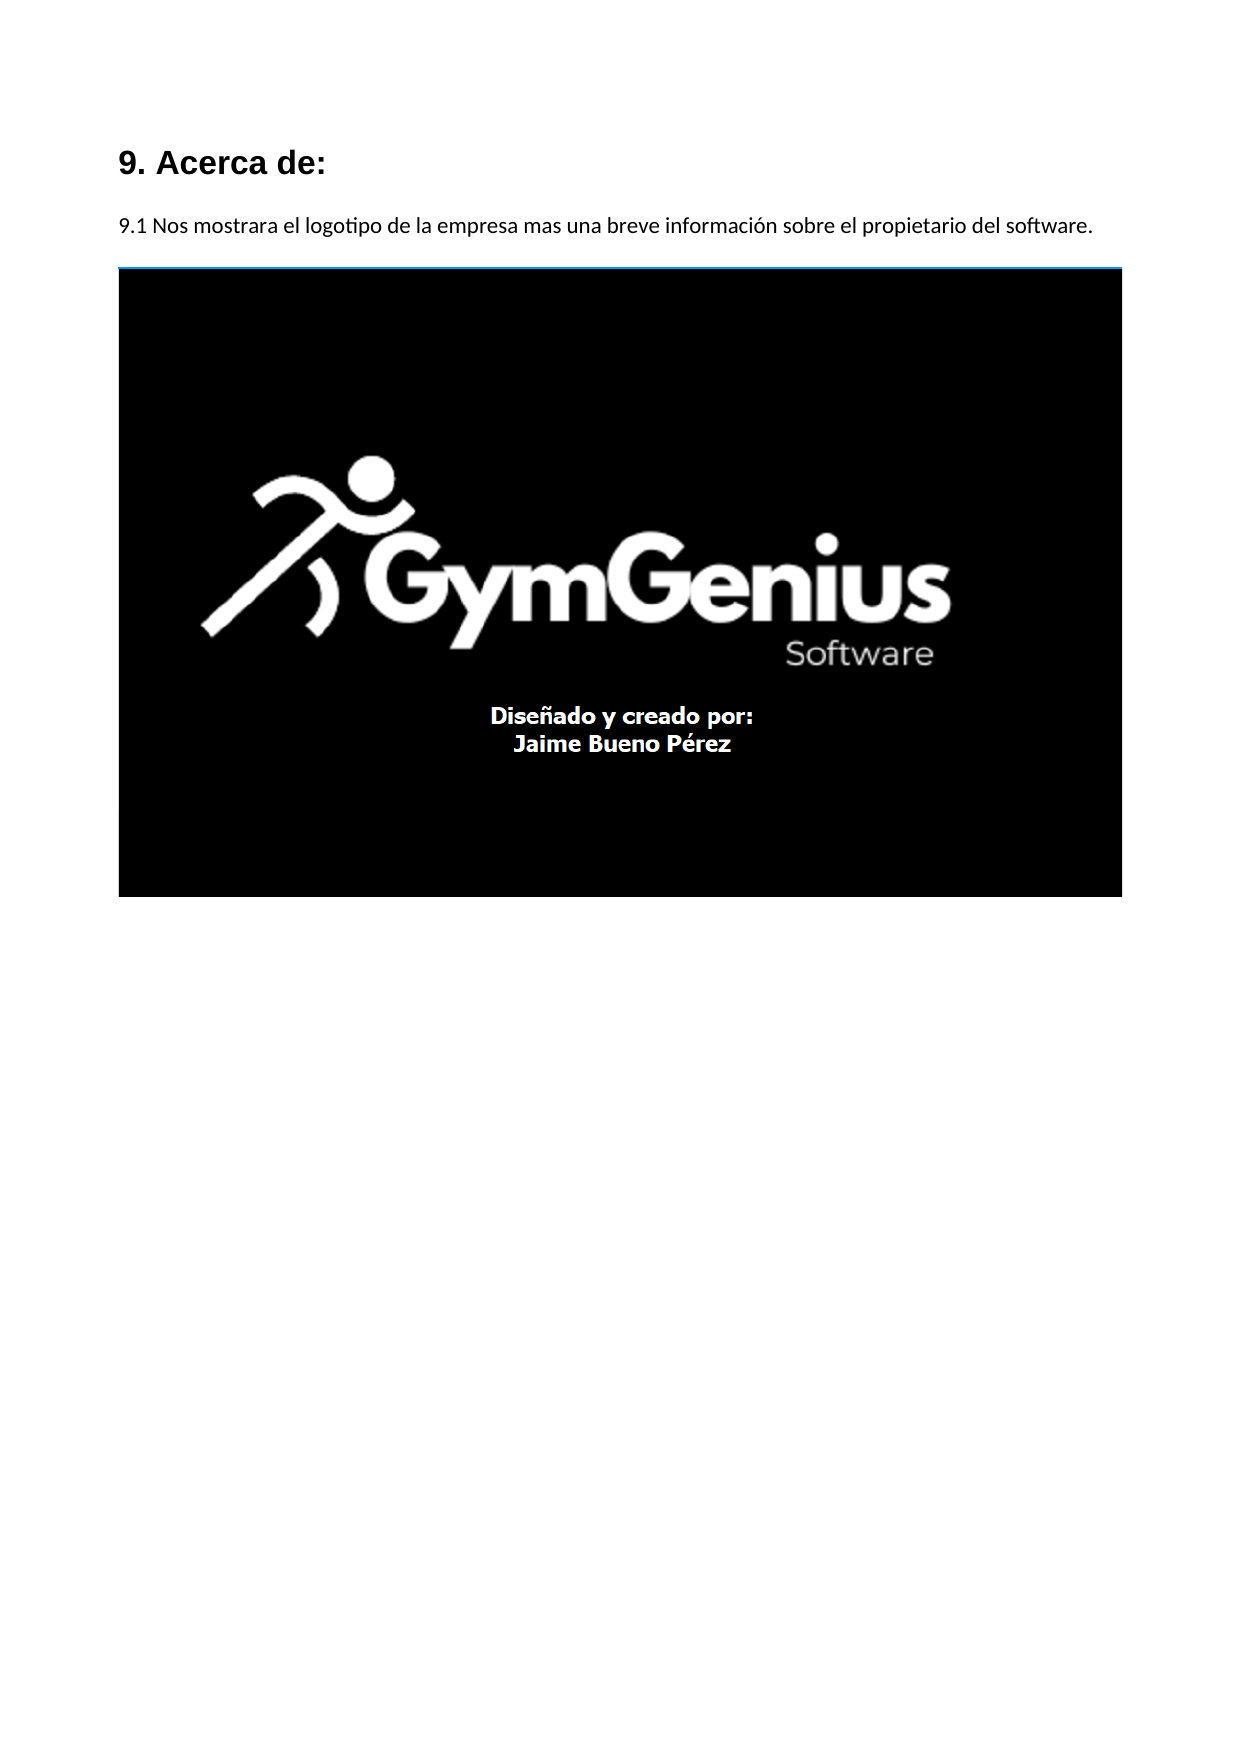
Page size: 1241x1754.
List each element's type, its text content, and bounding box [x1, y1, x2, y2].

text 9.1 Nos mostrara el logotipo de la empresa mas una breve información sobre el propietario del software. [118, 211, 1122, 239]
subtitle 9. Acerca de: [118, 143, 1122, 182]
picture [118, 267, 1123, 897]
